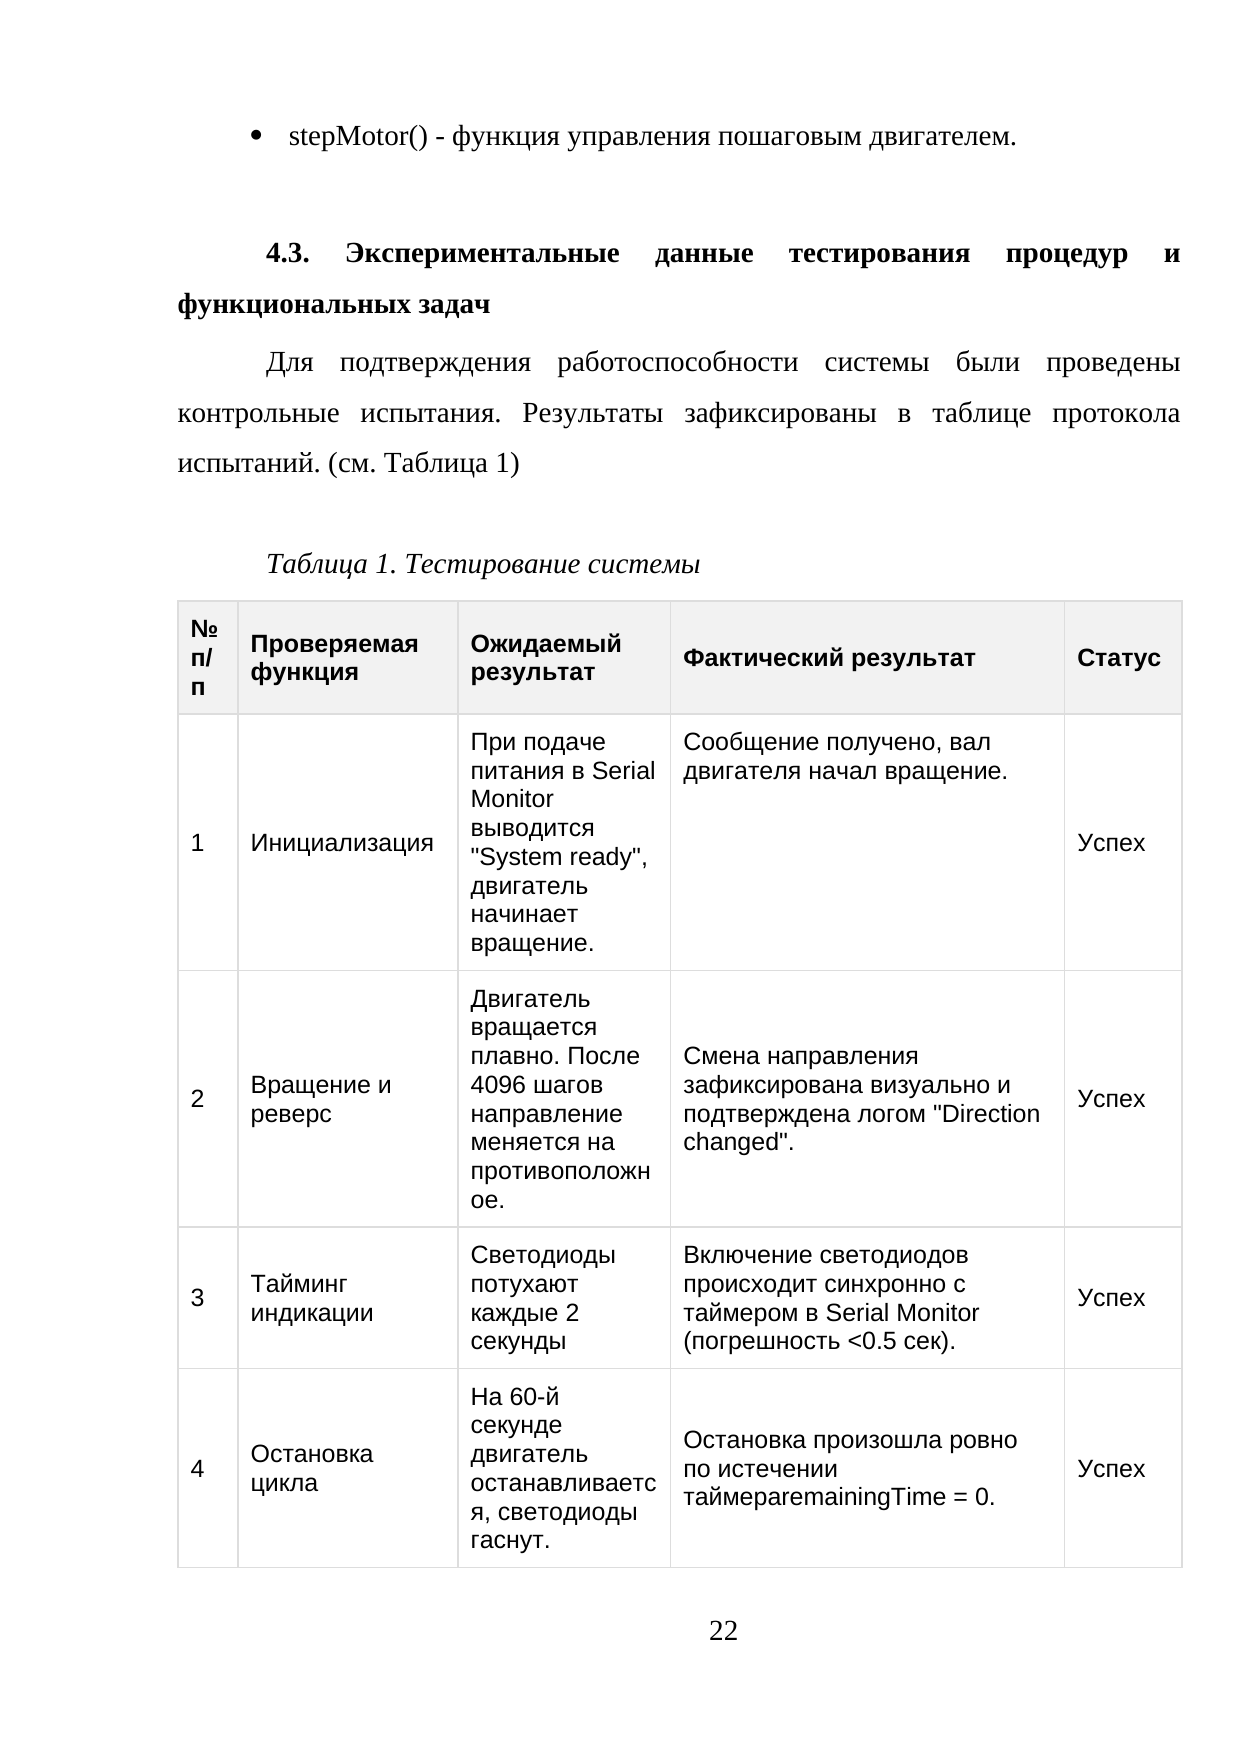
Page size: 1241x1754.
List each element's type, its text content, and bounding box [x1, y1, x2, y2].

table_cell 4 [179, 1369, 237, 1567]
list stepMotor() - функция управления пошаговым двигателем. [251, 118, 1181, 152]
table_cell Успех [1065, 971, 1181, 1226]
table_cell Включение светодиодов происходит синхронно с таймером в Serial Monitor (погрешность <0.5 сек). [671, 1228, 1064, 1368]
table_cell Успех [1065, 715, 1181, 969]
text Для подтверждения работоспособности системы были проведены контрольные испытания. Результаты зафиксированы в таблице протокола испытаний. (см. Таблица 1) [177, 344, 1181, 479]
table_header Фактический результат [671, 602, 1064, 713]
table_cell Тайминг индикации [239, 1228, 457, 1368]
table_cell Светодиоды потухают каждые 2 секунды [459, 1228, 670, 1368]
table_cell Смена направления зафиксирована визуально и подтверждена логом "Direction changed". [671, 971, 1064, 1226]
table_cell Инициализация [239, 715, 457, 969]
subtitle 4.3. Экспериментальные данные тестирования процедур и функциональных задач [177, 236, 1181, 319]
table_cell 3 [179, 1228, 237, 1368]
table_cell 2 [179, 971, 237, 1226]
table_cell Вращение и реверс [239, 971, 457, 1226]
table_header Ожидаемый результат [459, 602, 670, 713]
table_cell Успех [1065, 1228, 1181, 1368]
table_cell На 60-й секунде двигатель останавливается, светодиоды гаснут. [459, 1369, 670, 1567]
table_cell Двигатель вращается плавно. После 4096 шагов направление меняется на противоположное. [459, 971, 670, 1226]
table_header № п/п [179, 602, 237, 713]
table_header Проверяемая функция [239, 602, 457, 713]
table_cell Остановка цикла [239, 1369, 457, 1567]
table_cell Успех [1065, 1369, 1181, 1567]
table_cell Остановка произошла ровно по истечении таймераremainingTime = 0. [671, 1369, 1064, 1567]
table_cell При подаче питания в Serial Monitor выводится "System ready", двигатель начинает вращение. [459, 715, 670, 969]
table_cell 1 [179, 715, 237, 969]
table_header Статус [1065, 602, 1181, 713]
table_cell Сообщение получено, вал двигателя начал вращение. [671, 715, 1064, 969]
text Таблица 1. Тестирование системы [177, 546, 1181, 579]
